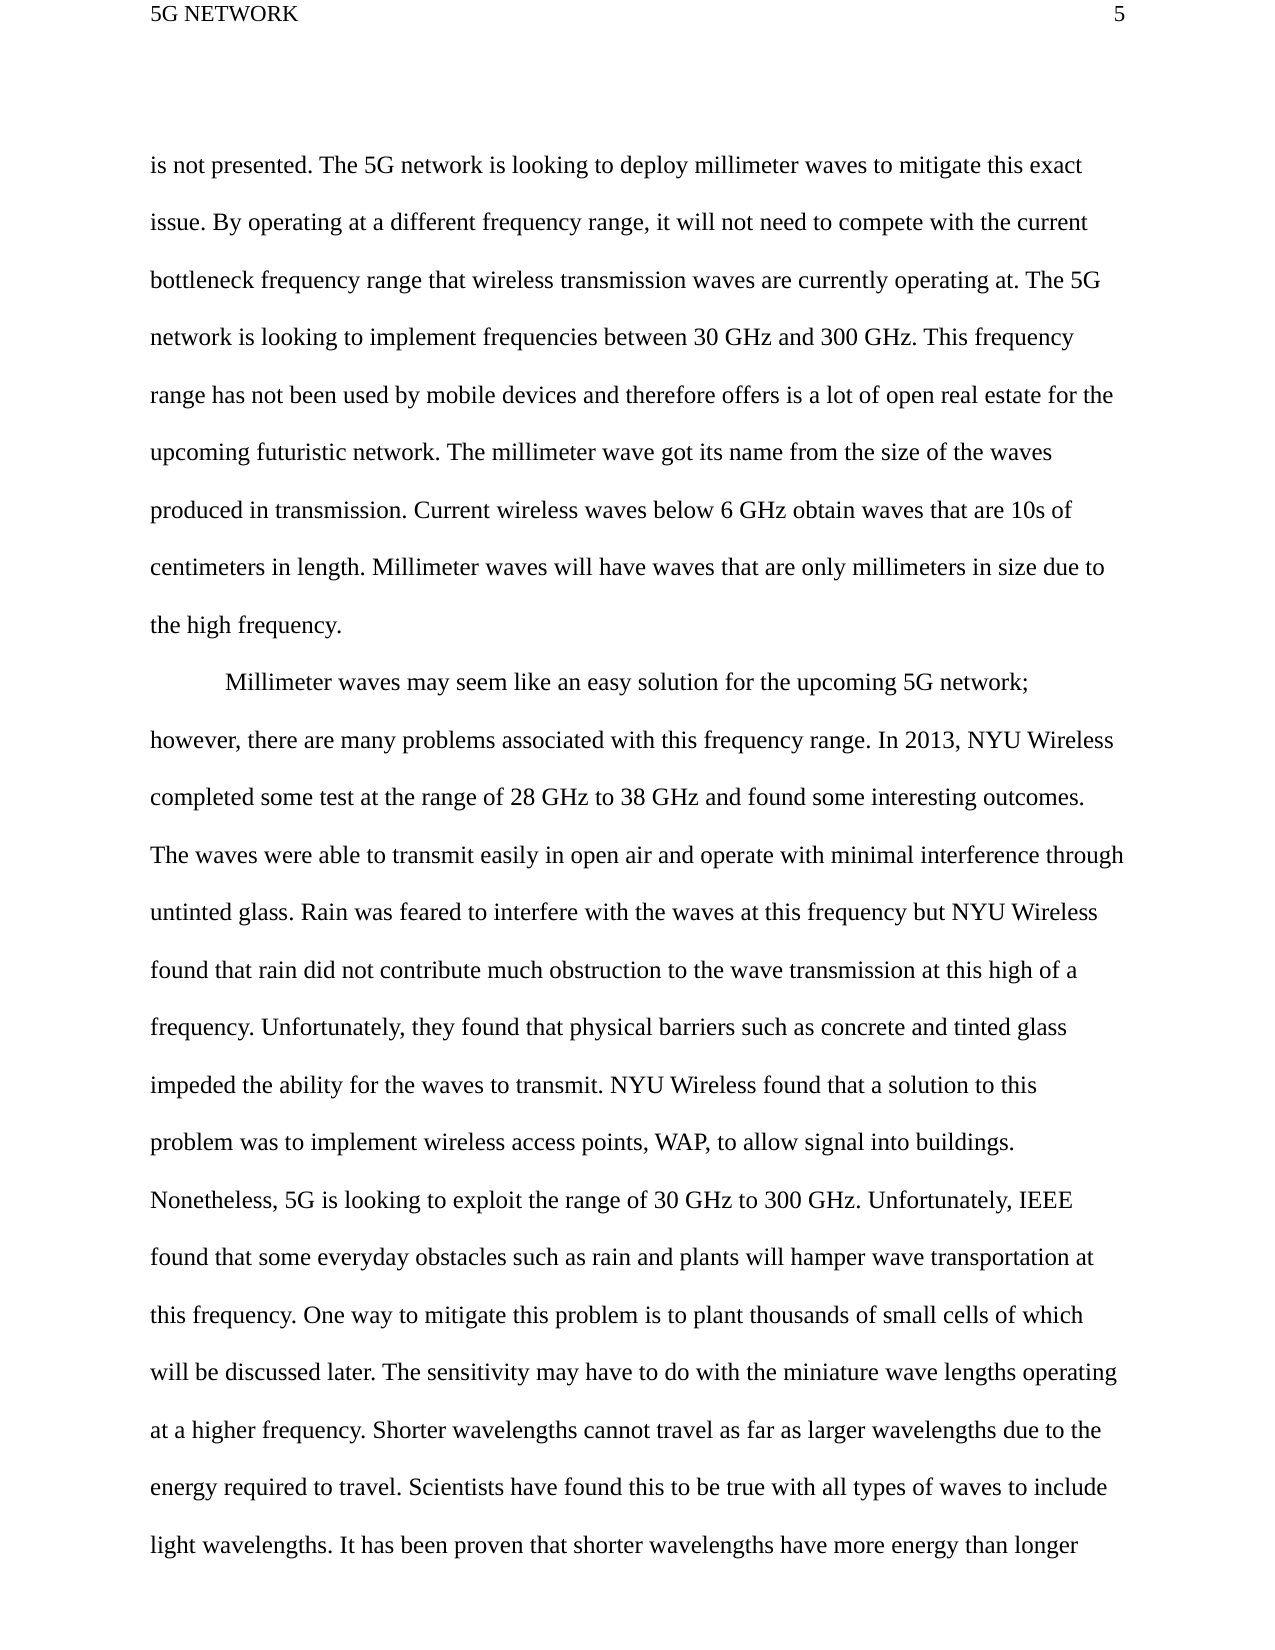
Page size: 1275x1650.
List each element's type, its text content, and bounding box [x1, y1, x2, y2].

text Millimeter waves may seem like an easy solution for the upcoming 5G network; however, there are many problems associated with this frequency range. In 2013, NYU Wireless completed some test at the range of 28 GHz to 38 GHz and found some interesting outcomes. The waves were able to transmit easily in open air and operate with minimal interference through untinted glass. Rain was feared to interfere with the waves at this frequency but NYU Wireless found that rain did not contribute much obstruction to the wave transmission at this high of a frequency. Unfortunately, they found that physical barriers such as concrete and tinted glass impeded the ability for the waves to transmit. NYU Wireless found that a solution to this problem was to implement wireless access points, WAP, to allow signal into buildings. Nonetheless, 5G is looking to exploit the range of 30 GHz to 300 GHz. Unfortunately, IEEE found that some everyday obstacles such as rain and plants will hamper wave transportation at this frequency. One way to mitigate this problem is to plant thousands of small cells of which will be discussed later. The sensitivity may have to do with the miniature wave lengths operating at a higher frequency. Shorter wavelengths cannot travel as far as larger wavelengths due to the energy required to travel. Scientists have found this to be true with all types of waves to include light wavelengths. It has been proven that shorter wavelengths have more energy than longer [150, 667, 1125, 1559]
text is not presented. The 5G network is looking to deploy millimeter waves to mitigate this exact issue. By operating at a different frequency range, it will not need to compete with the current bottleneck frequency range that wireless transmission waves are currently operating at. The 5G network is looking to implement frequencies between 30 GHz and 300 GHz. This frequency range has not been used by mobile devices and therefore offers is a lot of open real estate for the upcoming futuristic network. The millimeter wave got its name from the size of the waves produced in transmission. Current wireless waves below 6 GHz obtain waves that are 10s of centimeters in length. Millimeter waves will have waves that are only millimeters in size due to the high frequency. [150, 150, 1125, 639]
